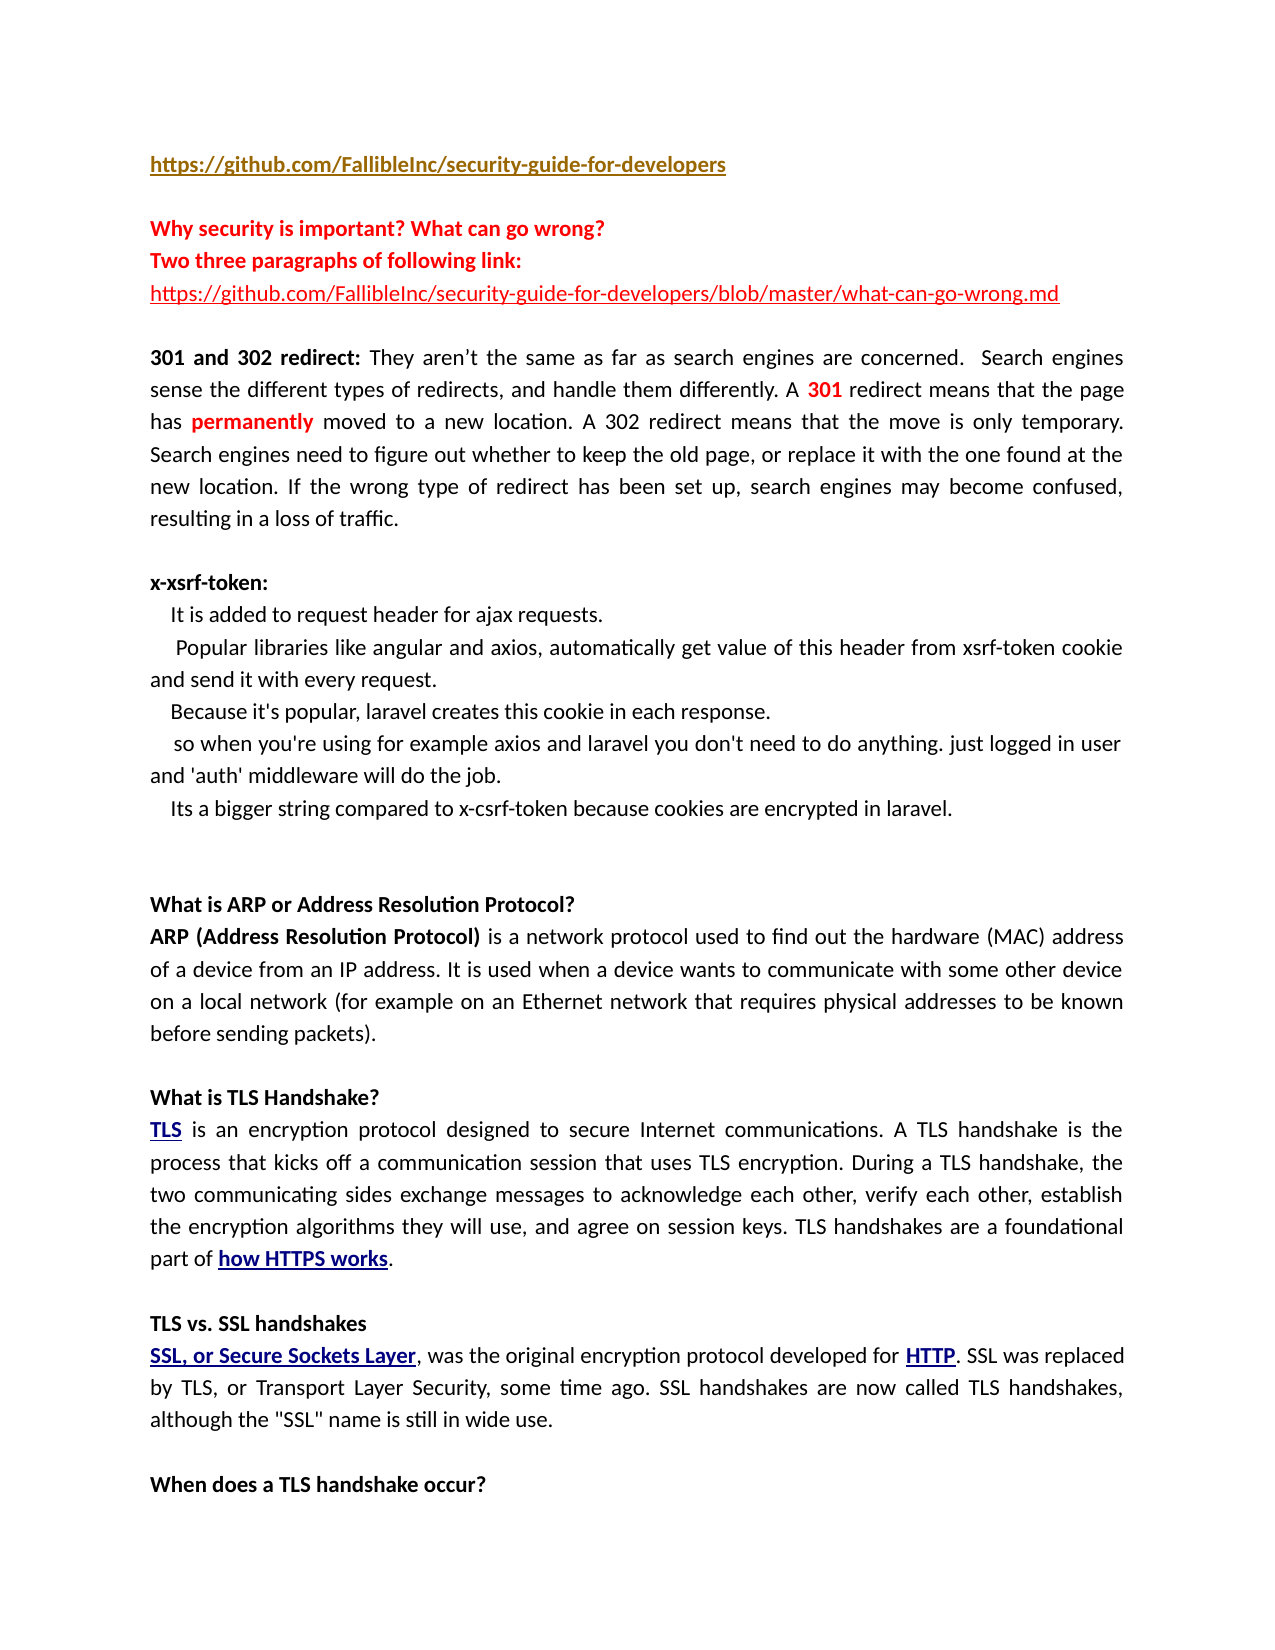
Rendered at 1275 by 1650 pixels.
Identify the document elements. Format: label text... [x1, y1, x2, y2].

list Popular libraries like angular and axios, automatically get value of this header from xsrf-token cookie and send it with every request. [150, 633, 1125, 693]
list Two three paragraphs of following link: [150, 247, 1125, 274]
list Because it's popular, laravel creates this cookie in each response. [150, 697, 1125, 725]
list ARP (Address Resolution Protocol) is a network protocol used to find out the hardware (MAC) address of a device from an IP address. It is used when a device wants to communicate with some other device on a local network (for example on an Ethernet network that requires physical addresses to be known before sending packets). [150, 922, 1125, 1047]
list https://github.com/FallibleInc/security-guide-for-developers [150, 150, 1125, 178]
list When does a TLS handshake occur? [150, 1470, 1125, 1498]
list SSL, or Secure Sockets Layer, was the original encryption protocol developed for HTTP. SSL was replaced by TLS, or Transport Layer Security, some time ago. SSL handshakes are now called TLS handshakes, although the "SSL" name is still in wide use. [150, 1341, 1125, 1433]
list TLS vs. SSL handshakes [150, 1309, 1125, 1337]
list https://github.com/FallibleInc/security-guide-for-developers/blob/master/what-can-go-wrong.md [150, 279, 1125, 307]
list Why security is important? What can go wrong? [150, 214, 1125, 242]
list What is TLS Handshake? [150, 1083, 1125, 1111]
list TLS is an encryption protocol designed to secure Internet communications. A TLS handshake is the process that kicks off a communication session that uses TLS encryption. During a TLS handshake, the two communicating sides exchange messages to acknowledge each other, verify each other, establish the encryption algorithms they will use, and agree on session keys. TLS handshakes are a foundational part of how HTTPS works. [150, 1116, 1125, 1272]
list Its a bigger string compared to x-csrf-token because cookies are encrypted in laravel. [150, 794, 1125, 822]
list 301 and 302 redirect: They aren’t the same as far as search engines are concerned. Search engines sense the different types of redirects, and handle them differently. A 301 redirect means that the page has permanently moved to a new location. A 302 redirect means that the move is only temporary. Search engines need to figure out whether to keep the old page, or replace it with the one found at the new location. If the wrong type of redirect has been set up, search engines may become confused, resulting in a loss of traffic. [150, 343, 1125, 532]
list so when you're using for example axios and laravel you don't need to do anything. just logged in user and 'auth' middleware will do the job. [150, 729, 1125, 789]
list It is added to request header for ajax requests. [150, 601, 1125, 629]
list What is ARP or Address Resolution Protocol? [150, 890, 1125, 918]
list x-xsrf-token: [150, 568, 1125, 596]
